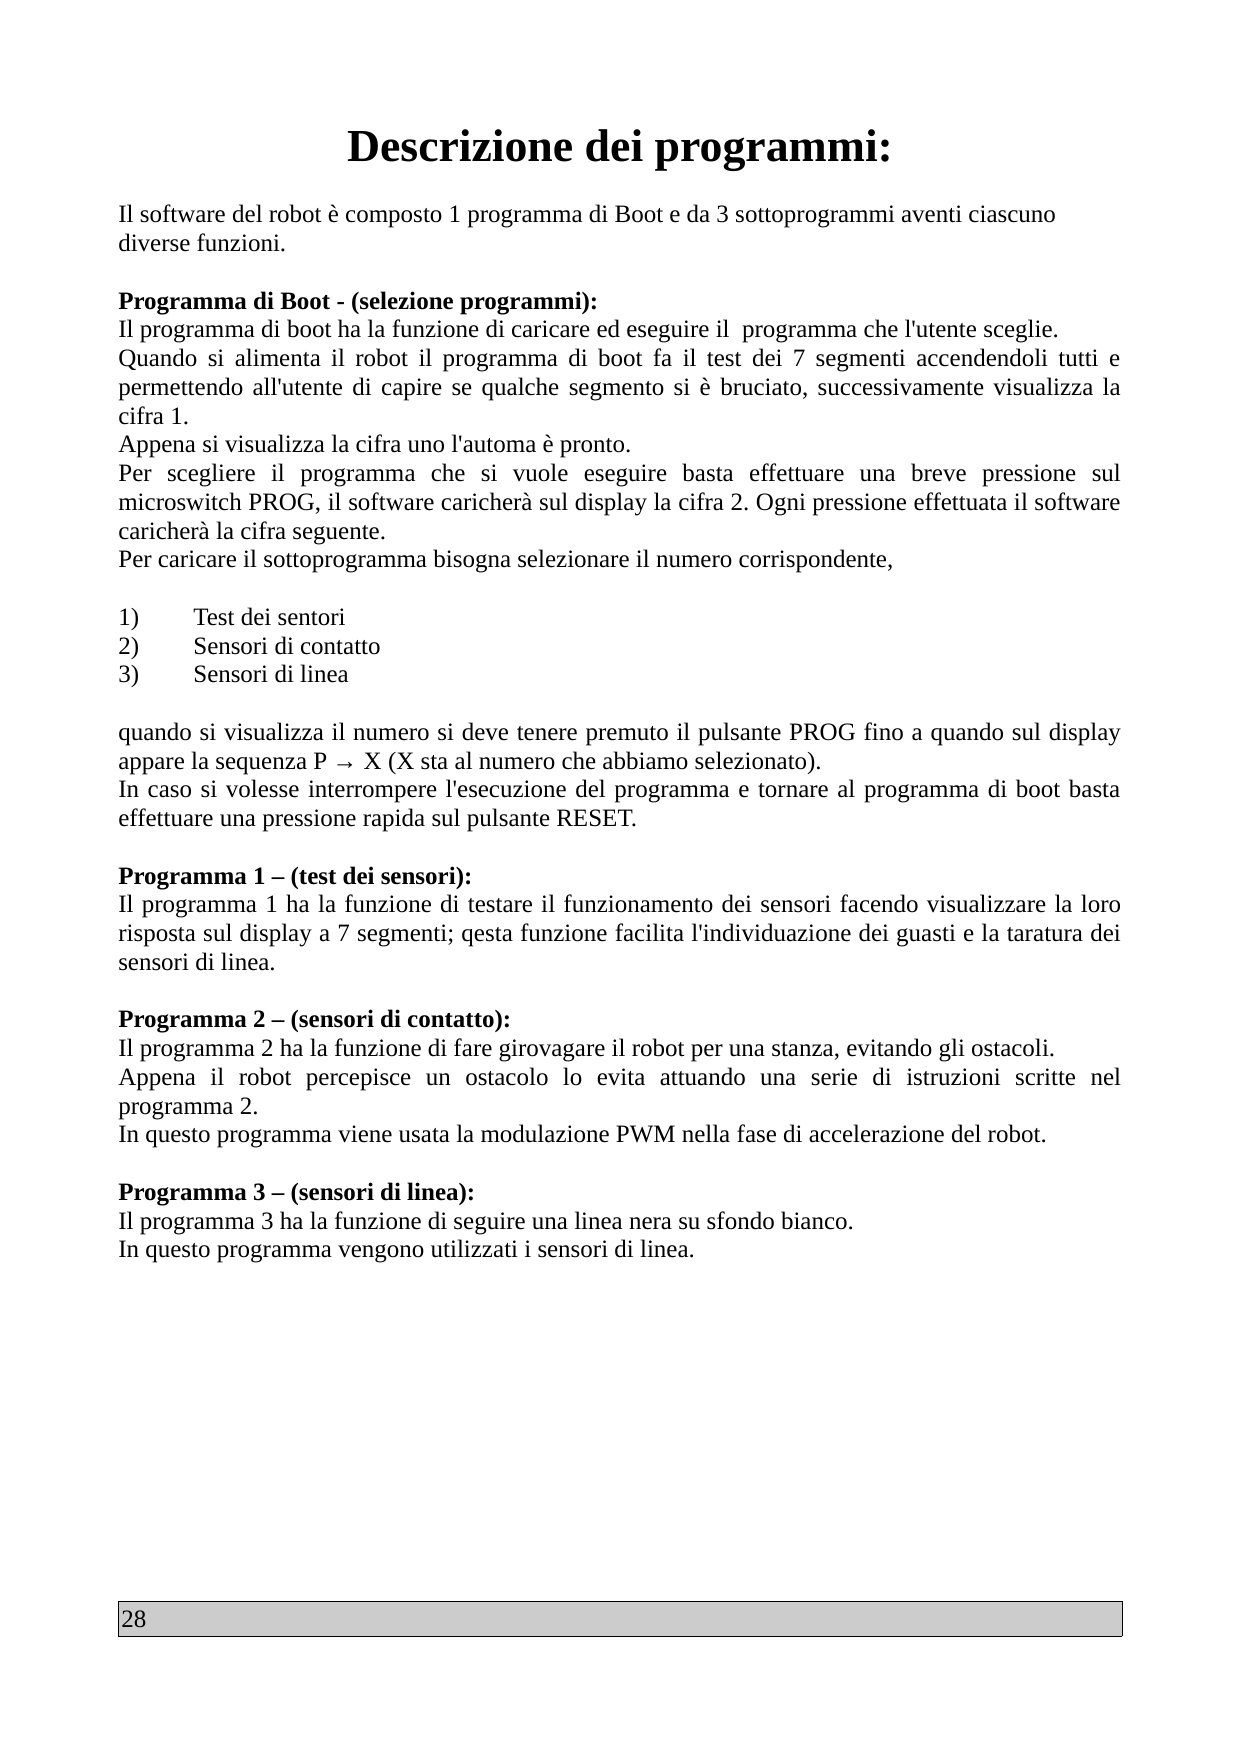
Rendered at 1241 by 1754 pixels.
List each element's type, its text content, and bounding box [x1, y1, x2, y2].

text Il programma 3 ha la funzione di seguire una linea nera su sfondo bianco. [118, 1206, 1122, 1234]
text In caso si volesse interrompere l'esecuzione del programma e tornare al programma di boot basta effettuare una pressione rapida sul pulsante RESET. [118, 774, 1122, 832]
text Il software del robot è composto 1 programma di Boot e da 3 sottoprogrammi aventi ciascuno diverse funzioni. [118, 199, 1122, 257]
text In questo programma vengono utilizzati i sensori di linea. [118, 1234, 1122, 1263]
text Appena si visualizza la cifra uno l'automa è pronto. [118, 429, 1122, 458]
text Programma 3 – (sensori di linea): [118, 1177, 1122, 1206]
text Il programma di boot ha la funzione di caricare ed eseguire il programma che l'utente sceglie. [118, 314, 1122, 343]
text quando si visualizza il numero si deve tenere premuto il pulsante PROG fino a quando sul display appare la sequenza P → X (X sta al numero che abbiamo selezionato). [118, 717, 1122, 774]
text Per caricare il sottoprogramma bisogna selezionare il numero corrispondente, [118, 544, 1122, 573]
text Programma 1 – (test dei sensori): [118, 861, 1122, 889]
text Descrizione dei programmi: [118, 118, 1122, 171]
text Quando si alimenta il robot il programma di boot fa il test dei 7 segmenti accendendoli tutti e permettendo all'utente di capire se qualche segmento si è bruciato, successivamente visualizza la cifra 1. [118, 343, 1122, 429]
text Programma 2 – (sensori di contatto): [118, 1004, 1122, 1033]
text Per scegliere il programma che si vuole eseguire basta effettuare una breve pressione sul microswitch PROG, il software caricherà sul display la cifra 2. Ogni pressione effettuata il software caricherà la cifra seguente. [118, 458, 1122, 544]
text Programma di Boot - (selezione programmi): [118, 286, 1122, 314]
list Sensori di linea [118, 659, 1122, 688]
text Il programma 2 ha la funzione di fare girovagare il robot per una stanza, evitando gli ostacoli. [118, 1033, 1122, 1062]
list Sensori di contatto [118, 631, 1122, 659]
text Il programma 1 ha la funzione di testare il funzionamento dei sensori facendo visualizzare la loro risposta sul display a 7 segmenti; qesta funzione facilita l'individuazione dei guasti e la taratura dei sensori di linea. [118, 889, 1122, 976]
text In questo programma viene usata la modulazione PWM nella fase di accelerazione del robot. [118, 1119, 1122, 1148]
list Test dei sentori [118, 602, 1122, 631]
text Appena il robot percepisce un ostacolo lo evita attuando una serie di istruzioni scritte nel programma 2. [118, 1062, 1122, 1119]
